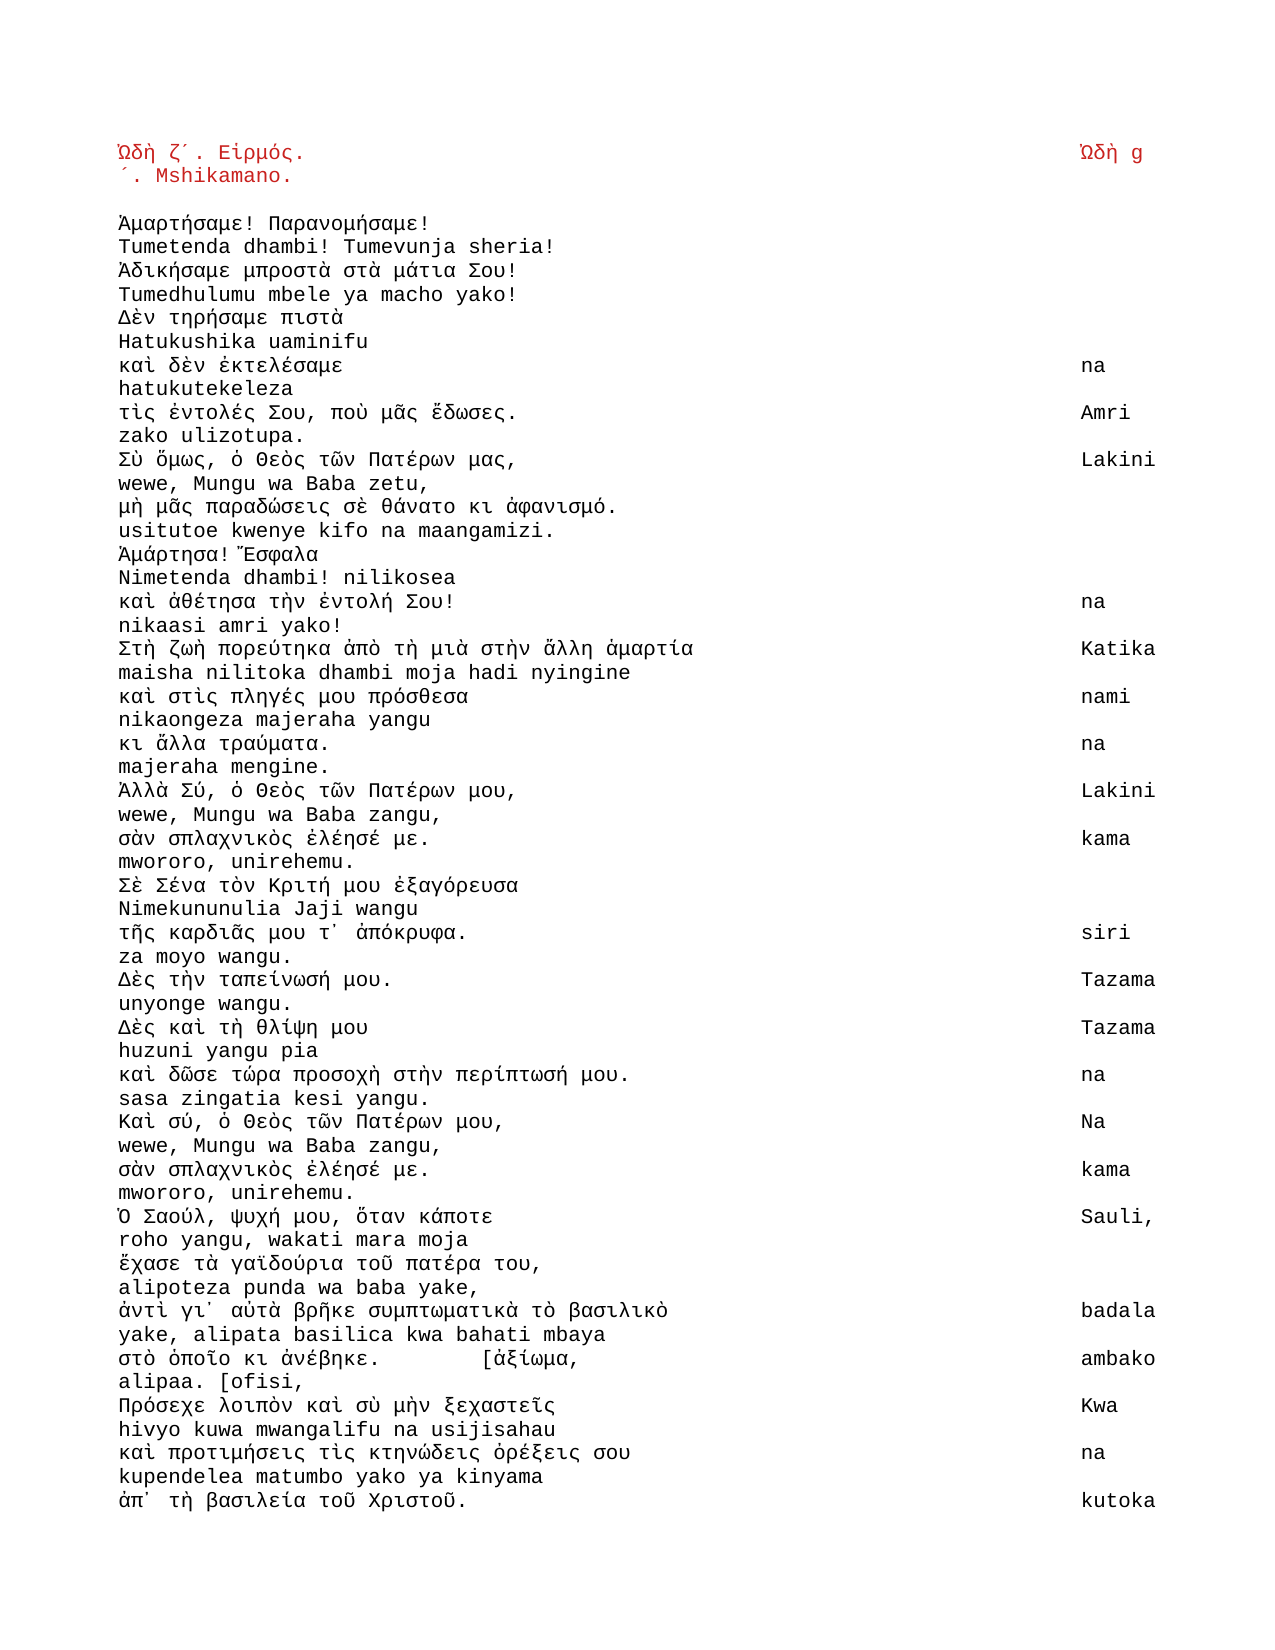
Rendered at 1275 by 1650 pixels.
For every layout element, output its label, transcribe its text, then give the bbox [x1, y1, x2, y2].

text σὰν σπλαχνικὸς ἐλέησέ με. kama mwororo, unirehemu. [118, 827, 1157, 875]
text Ὁ Σαούλ, ψυχή μου, ὅταν κάποτε Sauli, roho yangu, wakati mara moja [118, 1206, 1157, 1253]
text Ἁμαρτήσαμε! Παρανομήσαμε! Tumetenda dhambi! Tumevunja sheria! [118, 213, 1157, 260]
text καὶ δὲν ἐκτελέσαμε na hatukutekeleza [118, 354, 1157, 402]
text τὶς ἐντολές Σου, ποὺ μᾶς ἔδωσες. Amri zako ulizotupa. [118, 402, 1157, 449]
text ἔχασε τὰ γαϊδούρια τοῦ πατέρα του, alipoteza punda wa baba yake, [118, 1253, 1157, 1300]
text Ἀλλὰ Σύ, ὁ Θεὸς τῶν Πατέρων μου, Lakini wewe, Mungu wa Baba zangu, [118, 780, 1157, 827]
text Πρόσεχε λοιπὸν καὶ σὺ μὴν ξεχαστεῖς Kwa hivyo kuwa mwangalifu na usijisahau [118, 1395, 1157, 1442]
text καὶ προτιμήσεις τὶς κτηνώδεις ὀρέξεις σου na kupendelea matumbo yako ya kinyama [118, 1442, 1157, 1489]
text Ὠδὴ ζ´. Εἱρμός. Ὠδὴ g´. Mshikamano. [118, 142, 1157, 189]
text Δὲς τὴν ταπείνωσή μου. Tazama unyonge wangu. [118, 969, 1157, 1017]
text Ἁμάρτησα! Ἔσφαλα Nimetenda dhambi! nilikosea [118, 544, 1157, 591]
text καὶ ἀθέτησα τὴν ἐντολή Σου! na nikaasi amri yako! [118, 591, 1157, 638]
text καὶ δῶσε τώρα προσοχὴ στὴν περίπτωσή μου. na sasa zingatia kesi yangu. [118, 1064, 1157, 1111]
text Σὲ Σένα τὸν Κριτή μου ἐξαγόρευσα Nimekununulia Jaji wangu [118, 875, 1157, 922]
text στὸ ὁποῖο κι ἀνέβηκε. [ἀξίωμα, ambako alipaa. [ofisi, [118, 1348, 1157, 1395]
text Καὶ σύ, ὁ Θεὸς τῶν Πατέρων μου, Na wewe, Mungu wa Baba zangu, [118, 1111, 1157, 1158]
text τῆς καρδιᾶς μου τ᾿ ἀπόκρυφα. siri za moyo wangu. [118, 922, 1157, 969]
text ἀπ᾿ τὴ βασιλεία τοῦ Χριστοῦ. kutoka [118, 1489, 1157, 1513]
text καὶ στὶς πληγές μου πρόσθεσα nami nikaongeza majeraha yangu [118, 686, 1157, 733]
text Δὲς καὶ τὴ θλίψη μου Tazama huzuni yangu pia [118, 1017, 1157, 1064]
text κι ἄλλα τραύματα. na majeraha mengine. [118, 733, 1157, 780]
text Σὺ ὅμως, ὁ Θεὸς τῶν Πατέρων μας, Lakini wewe, Mungu wa Baba zetu, [118, 449, 1157, 496]
text ἀντὶ γι᾿ αὐτὰ βρῆκε συμπτωματικὰ τὸ βασιλικὸ badala yake, alipata basilica kwa bahati mbaya [118, 1300, 1157, 1348]
text Ἀδικήσαμε μπροστὰ στὰ μάτια Σου! Tumedhulumu mbele ya macho yako! [118, 260, 1157, 307]
text μὴ μᾶς παραδώσεις σὲ θάνατο κι ἀφανισμό. usitutoe kwenye kifo na maangamizi. [118, 496, 1157, 544]
text Στὴ ζωὴ πορεύτηκα ἀπὸ τὴ μιὰ στὴν ἄλλη ἁμαρτία Katika maisha nilitoka dhambi moja hadi nyingine [118, 638, 1157, 686]
text Δὲν τηρήσαμε πιστὰ Hatukushika uaminifu [118, 307, 1157, 354]
text σὰν σπλαχνικὸς ἐλέησέ με. kama mwororo, unirehemu. [118, 1158, 1157, 1206]
